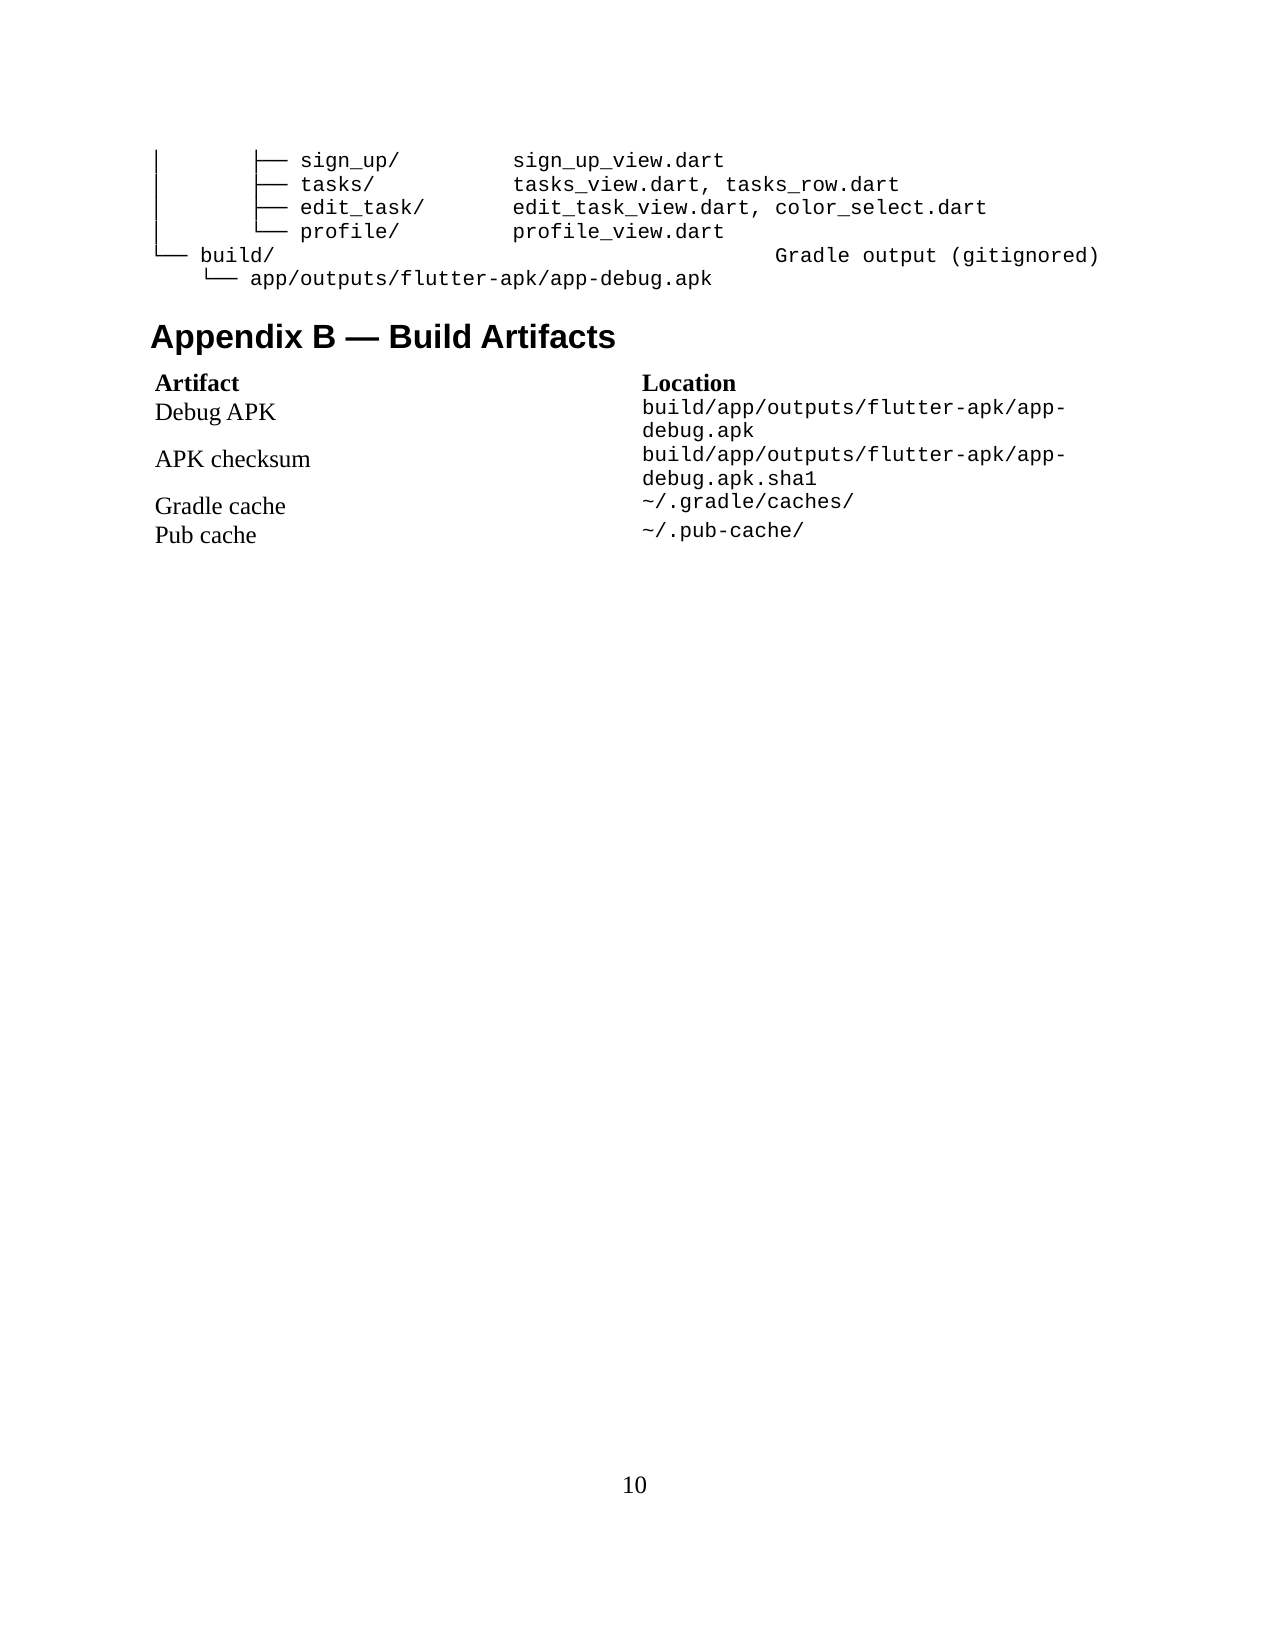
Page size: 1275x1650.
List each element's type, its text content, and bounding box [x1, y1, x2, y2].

text │ ├── tasks/ tasks_view.dart, tasks_row.dart [157, 174, 256, 197]
table_cell Gradle cache [150, 491, 637, 520]
text │ └── profile/ profile_view.dart [157, 221, 1125, 244]
table_header Artifact [150, 368, 637, 397]
table_cell APK checksum [150, 444, 637, 491]
text └── build/ Gradle output (gitignored) [150, 244, 1125, 268]
subtitle Appendix B — Build Artifacts [150, 317, 1125, 356]
text └── app/outputs/flutter-apk/app-debug.apk [150, 268, 1125, 292]
text │ ├── edit_task/ edit_task_view.dart, color_select.dart [150, 197, 1125, 221]
text │ ├── tasks/ tasks_view.dart, tasks_row.dart [257, 174, 1125, 197]
text │ ├── sign_up/ sign_up_view.dart [150, 150, 1125, 174]
table_cell Pub cache [150, 520, 637, 549]
table_cell build/app/outputs/flutter-apk/app-debug.apk.sha1 [638, 444, 1125, 491]
table_cell Debug APK [150, 397, 637, 444]
table_cell ~/.gradle/caches/ [638, 491, 1125, 520]
table_cell ~/.pub-cache/ [638, 520, 1125, 549]
table_cell build/app/outputs/flutter-apk/app-debug.apk [638, 397, 1125, 444]
table_header Location [638, 368, 1125, 397]
